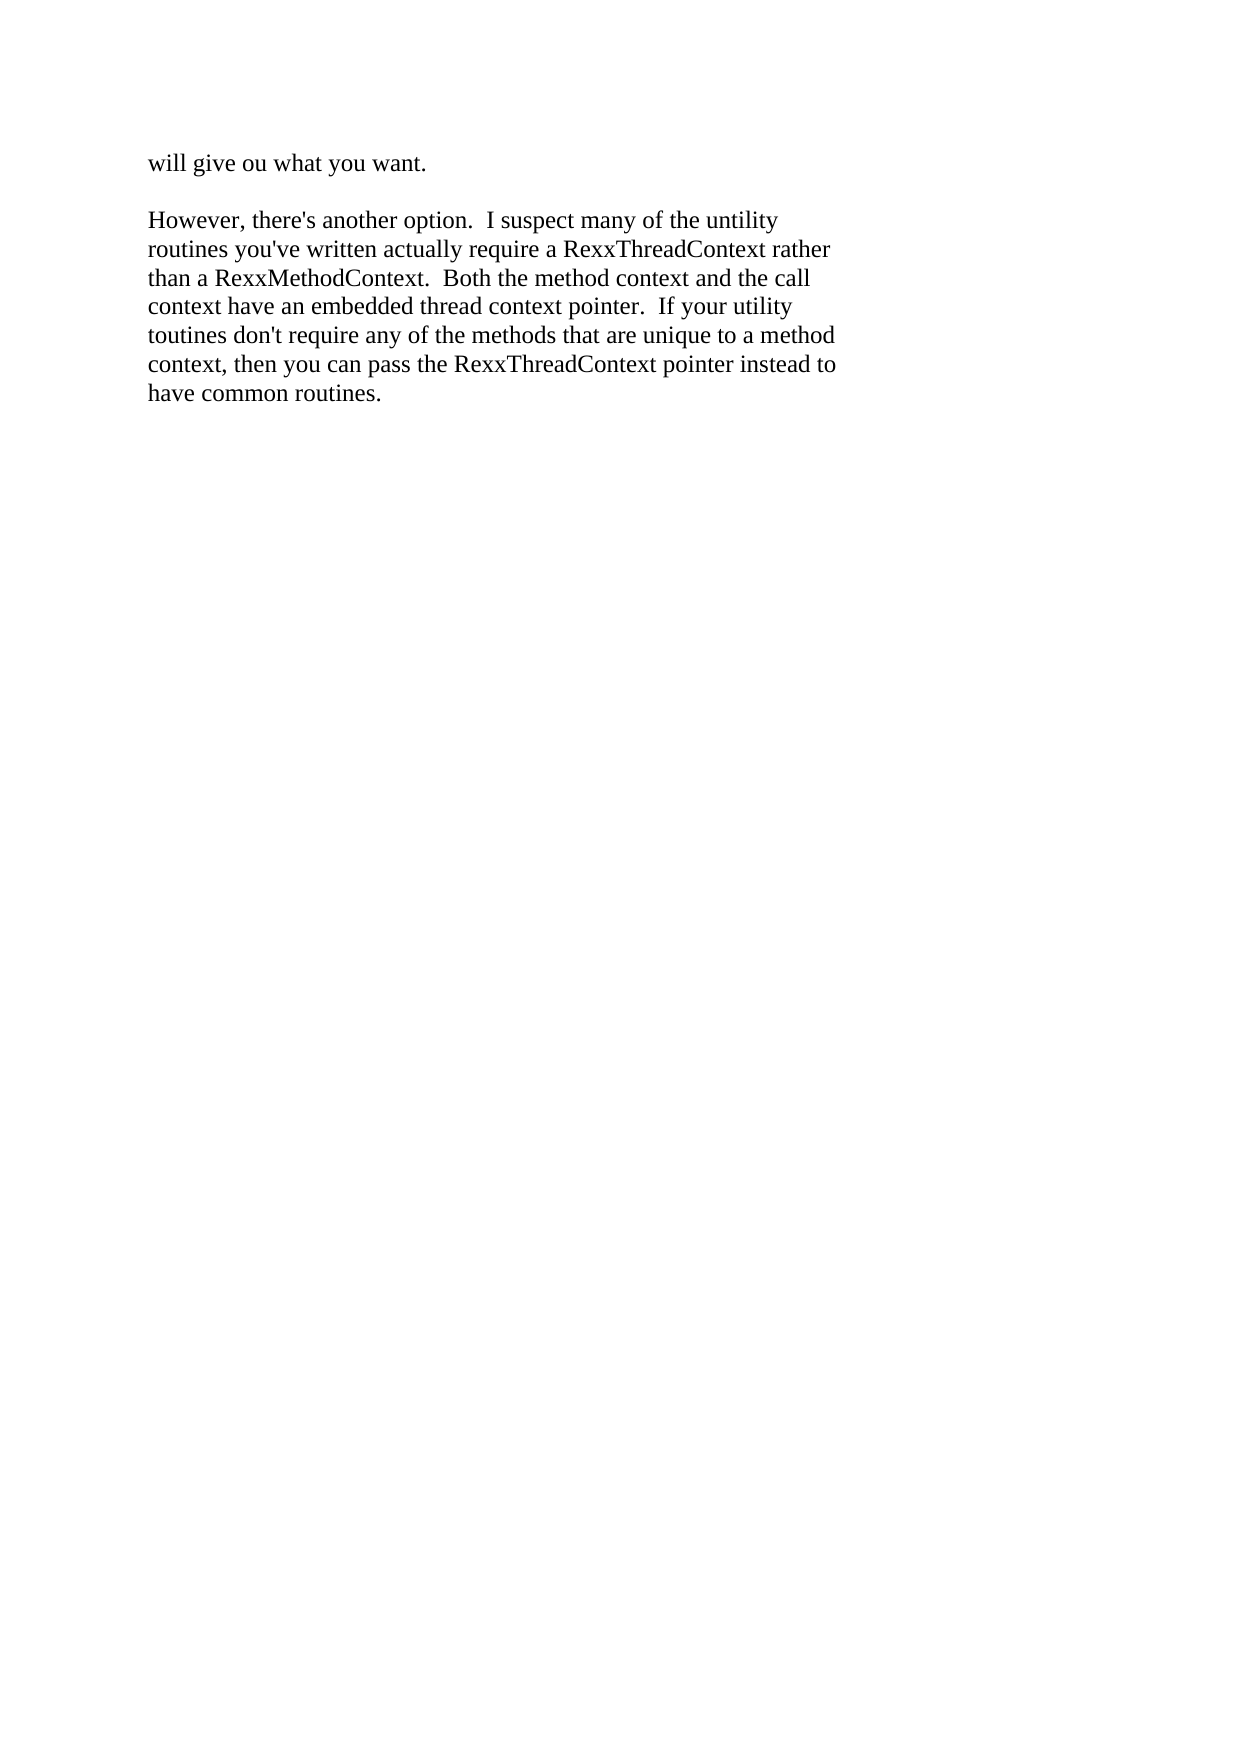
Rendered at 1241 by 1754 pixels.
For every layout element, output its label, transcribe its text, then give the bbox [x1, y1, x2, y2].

text will give ou what you want. However, there's another option. I suspect many of the untility routines you've written actually require a RexxThreadContext rather than a RexxMethodContext. Both the method context and the call context have an embedded thread context pointer. If your utility toutines don't require any of the methods that are unique to a method context, then you can pass the RexxThreadContext pointer instead to have common routines. [148, 148, 1093, 406]
